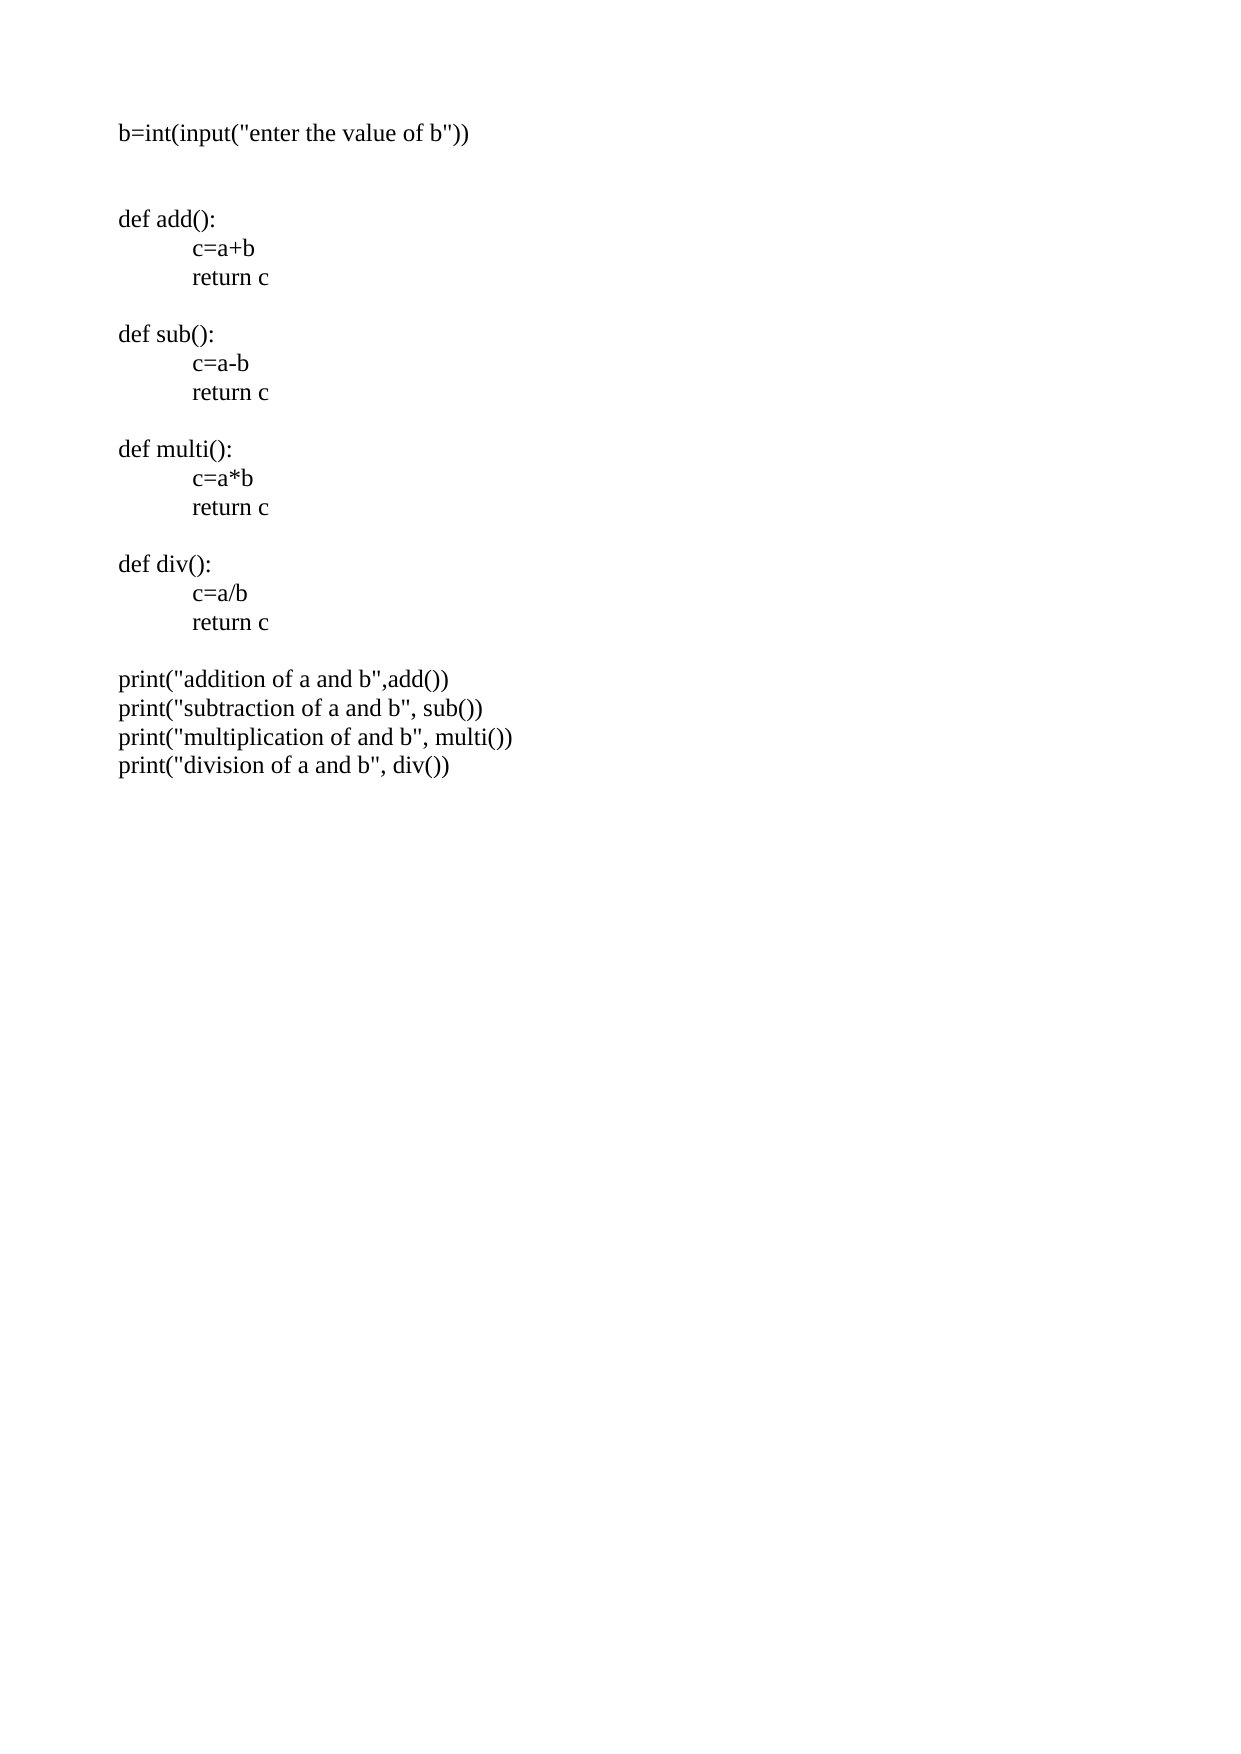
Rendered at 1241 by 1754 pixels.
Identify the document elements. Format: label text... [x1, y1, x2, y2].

text print("multiplication of and b", multi()) [118, 722, 1122, 751]
text return c [118, 492, 1122, 521]
text def div(): [118, 549, 1122, 578]
text def multi(): [118, 434, 1122, 463]
text c=a+b [118, 233, 1122, 262]
text print("subtraction of a and b", sub()) [118, 693, 1122, 722]
text b=int(input("enter the value of b")) [118, 118, 1122, 147]
text return c [118, 262, 1122, 291]
text print("division of a and b", div()) [118, 751, 1122, 779]
text c=a-b [118, 348, 1122, 377]
text return c [118, 607, 1122, 636]
text print("addition of a and b",add()) [118, 664, 1122, 693]
text c=a*b [118, 463, 1122, 492]
text def sub(): [118, 319, 1122, 348]
text c=a/b [118, 578, 1122, 607]
text def add(): [118, 204, 1122, 233]
text return c [118, 377, 1122, 406]
